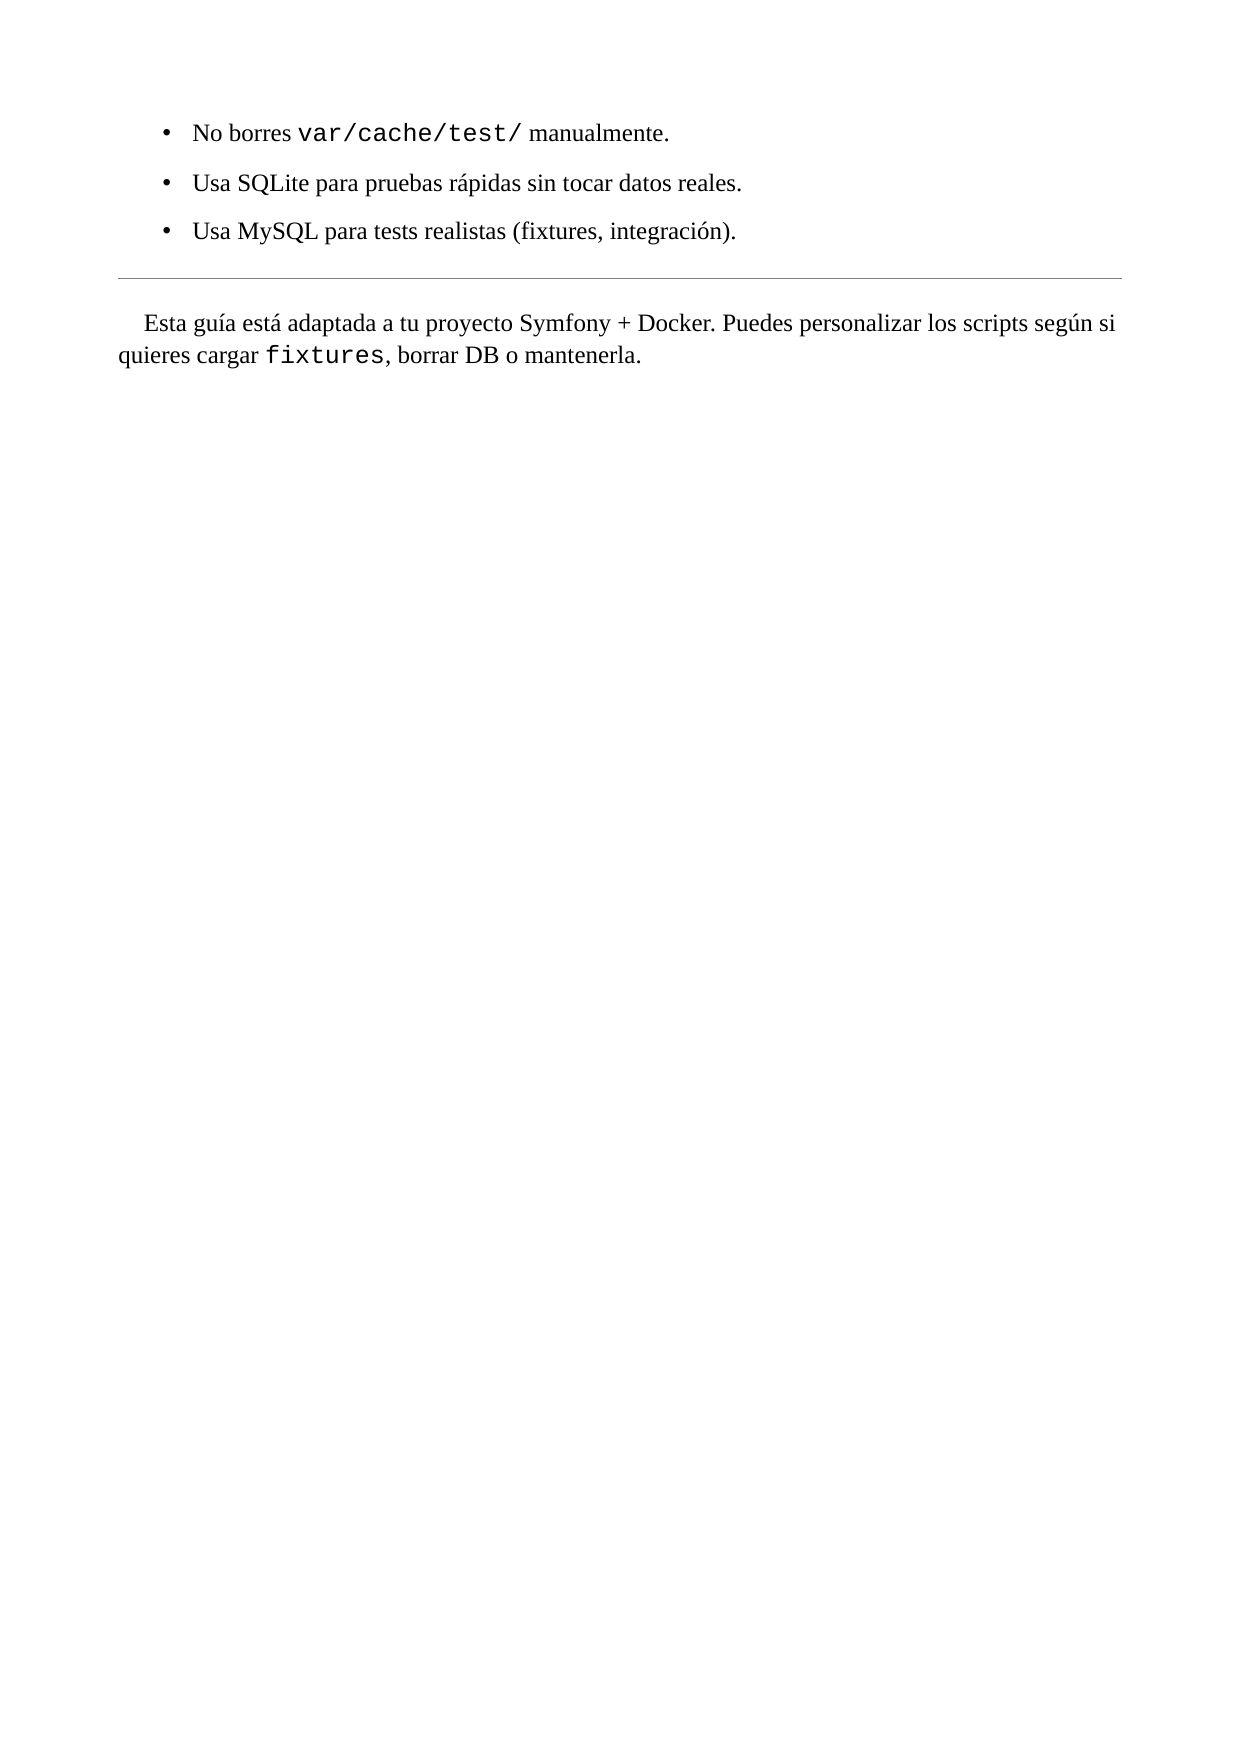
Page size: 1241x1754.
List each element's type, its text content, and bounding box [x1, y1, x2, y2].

list Usa MySQL para tests realistas (fixtures, integración). [162, 216, 1122, 244]
list No borres var/cache/test/ manualmente. [162, 118, 1122, 149]
list Usa SQLite para pruebas rápidas sin tocar datos reales. [162, 168, 1122, 197]
text 📄 Esta guía está adaptada a tu proyecto Symfony + Docker. Puedes personalizar los scripts según si quieres cargar fixtures, borrar DB o mantenerla. [118, 308, 1122, 371]
